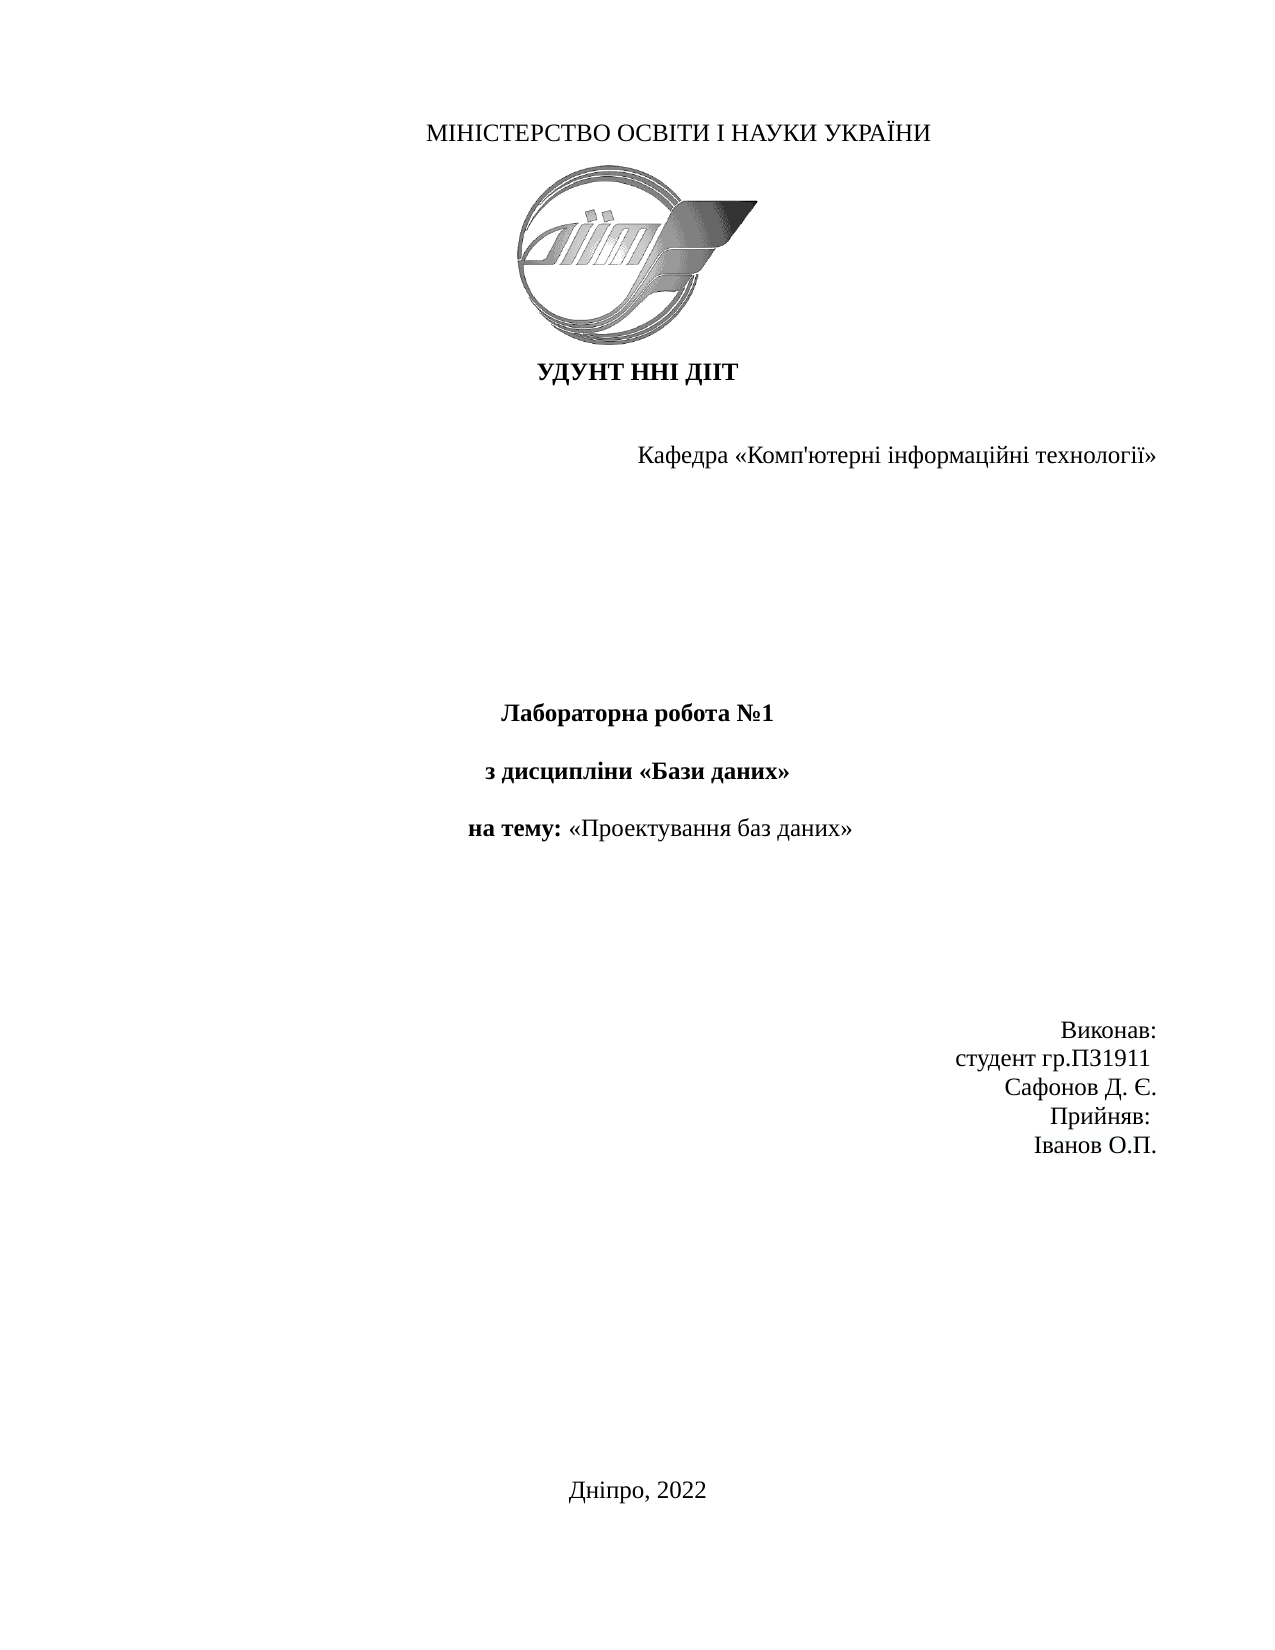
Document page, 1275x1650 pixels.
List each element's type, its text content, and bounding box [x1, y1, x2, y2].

text Прийняв: [709, 1101, 1157, 1130]
text на тему: «Проектування баз даних» [118, 813, 1157, 842]
text Виконав: [118, 1015, 1157, 1043]
text Лабораторна робота №1 [118, 698, 1157, 727]
text УДУНТ ННІ ДІІТ [118, 357, 1157, 386]
text Сафонов Д. Є. [709, 1072, 1157, 1101]
text МІНІСТЕРСТВО ОСВІТИ І НАУКИ УКРАЇНИ [155, 118, 1157, 147]
text Кафедра «Комп'ютерні інформаційні технології» [118, 440, 1157, 468]
text студент гр.ПЗ1911 [709, 1043, 1157, 1072]
text Дніпро, 2022 [118, 1475, 1157, 1503]
text з дисципліни «Бази даних» [118, 727, 1157, 785]
text Іванов О.П. [709, 1130, 1157, 1158]
